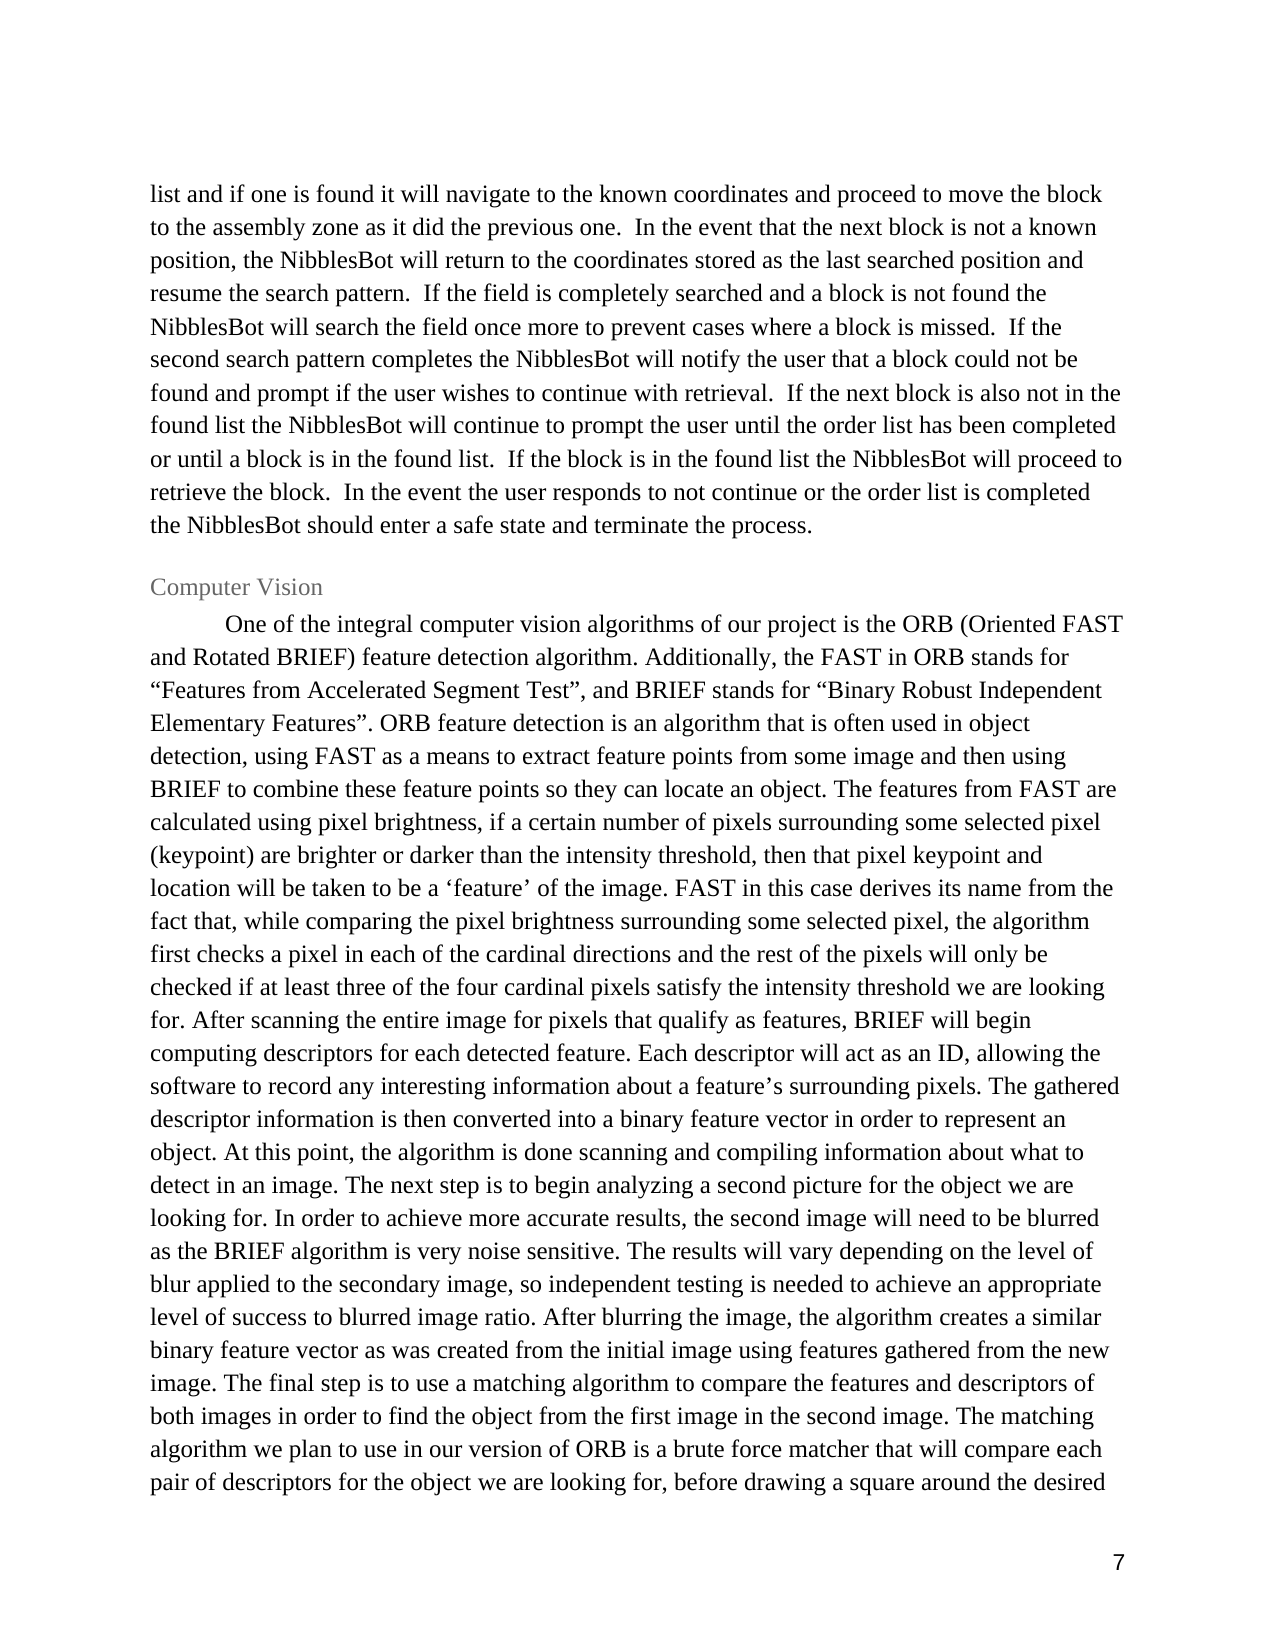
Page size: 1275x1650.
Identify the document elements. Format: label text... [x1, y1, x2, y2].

subtitle Computer Vision [150, 572, 1125, 601]
text list and if one is found it will navigate to the known coordinates and proceed to move the block to the assembly zone as it did the previous one. In the event that the next block is not a known position, the NibblesBot will return to the coordinates stored as the last searched position and resume the search pattern. If the field is completely searched and a block is not found the NibblesBot will search the field once more to prevent cases where a block is missed. If the second search pattern completes the NibblesBot will notify the user that a block could not be found and prompt if the user wishes to continue with retrieval. If the next block is also not in the found list the NibblesBot will continue to prompt the user until the order list has been completed or until a block is in the found list. If the block is in the found list the NibblesBot will proceed to retrieve the block. In the event the user responds to not continue or the order list is completed the NibblesBot should enter a safe state and terminate the process. [150, 179, 1125, 538]
text One of the integral computer vision algorithms of our project is the ORB (Oriented FAST and Rotated BRIEF) feature detection algorithm. Additionally, the FAST in ORB stands for “Features from Accelerated Segment Test”, and BRIEF stands for “Binary Robust Independent Elementary Features”. ORB feature detection is an algorithm that is often used in object detection, using FAST as a means to extract feature points from some image and then using BRIEF to combine these feature points so they can locate an object. The features from FAST are calculated using pixel brightness, if a certain number of pixels surrounding some selected pixel (keypoint) are brighter or darker than the intensity threshold, then that pixel keypoint and location will be taken to be a ‘feature’ of the image. FAST in this case derives its name from the fact that, while comparing the pixel brightness surrounding some selected pixel, the algorithm first checks a pixel in each of the cardinal directions and the rest of the pixels will only be checked if at least three of the four cardinal pixels satisfy the intensity threshold we are looking for. After scanning the entire image for pixels that qualify as features, BRIEF will begin computing descriptors for each detected feature. Each descriptor will act as an ID, allowing the software to record any interesting information about a feature’s surrounding pixels. The gathered descriptor information is then converted into a binary feature vector in order to represent an object. At this point, the algorithm is done scanning and compiling information about what to detect in an image. The next step is to begin analyzing a second picture for the object we are looking for. In order to achieve more accurate results, the second image will need to be blurred as the BRIEF algorithm is very noise sensitive. The results will vary depending on the level of blur applied to the secondary image, so independent testing is needed to achieve an appropriate level of success to blurred image ratio. After blurring the image, the algorithm creates a similar binary feature vector as was created from the initial image using features gathered from the new image. The final step is to use a matching algorithm to compare the features and descriptors of both images in order to find the object from the first image in the second image. The matching algorithm we plan to use in our version of ORB is a brute force matcher that will compare each pair of descriptors for the object we are looking for, before drawing a square around the desired [150, 609, 1125, 1496]
